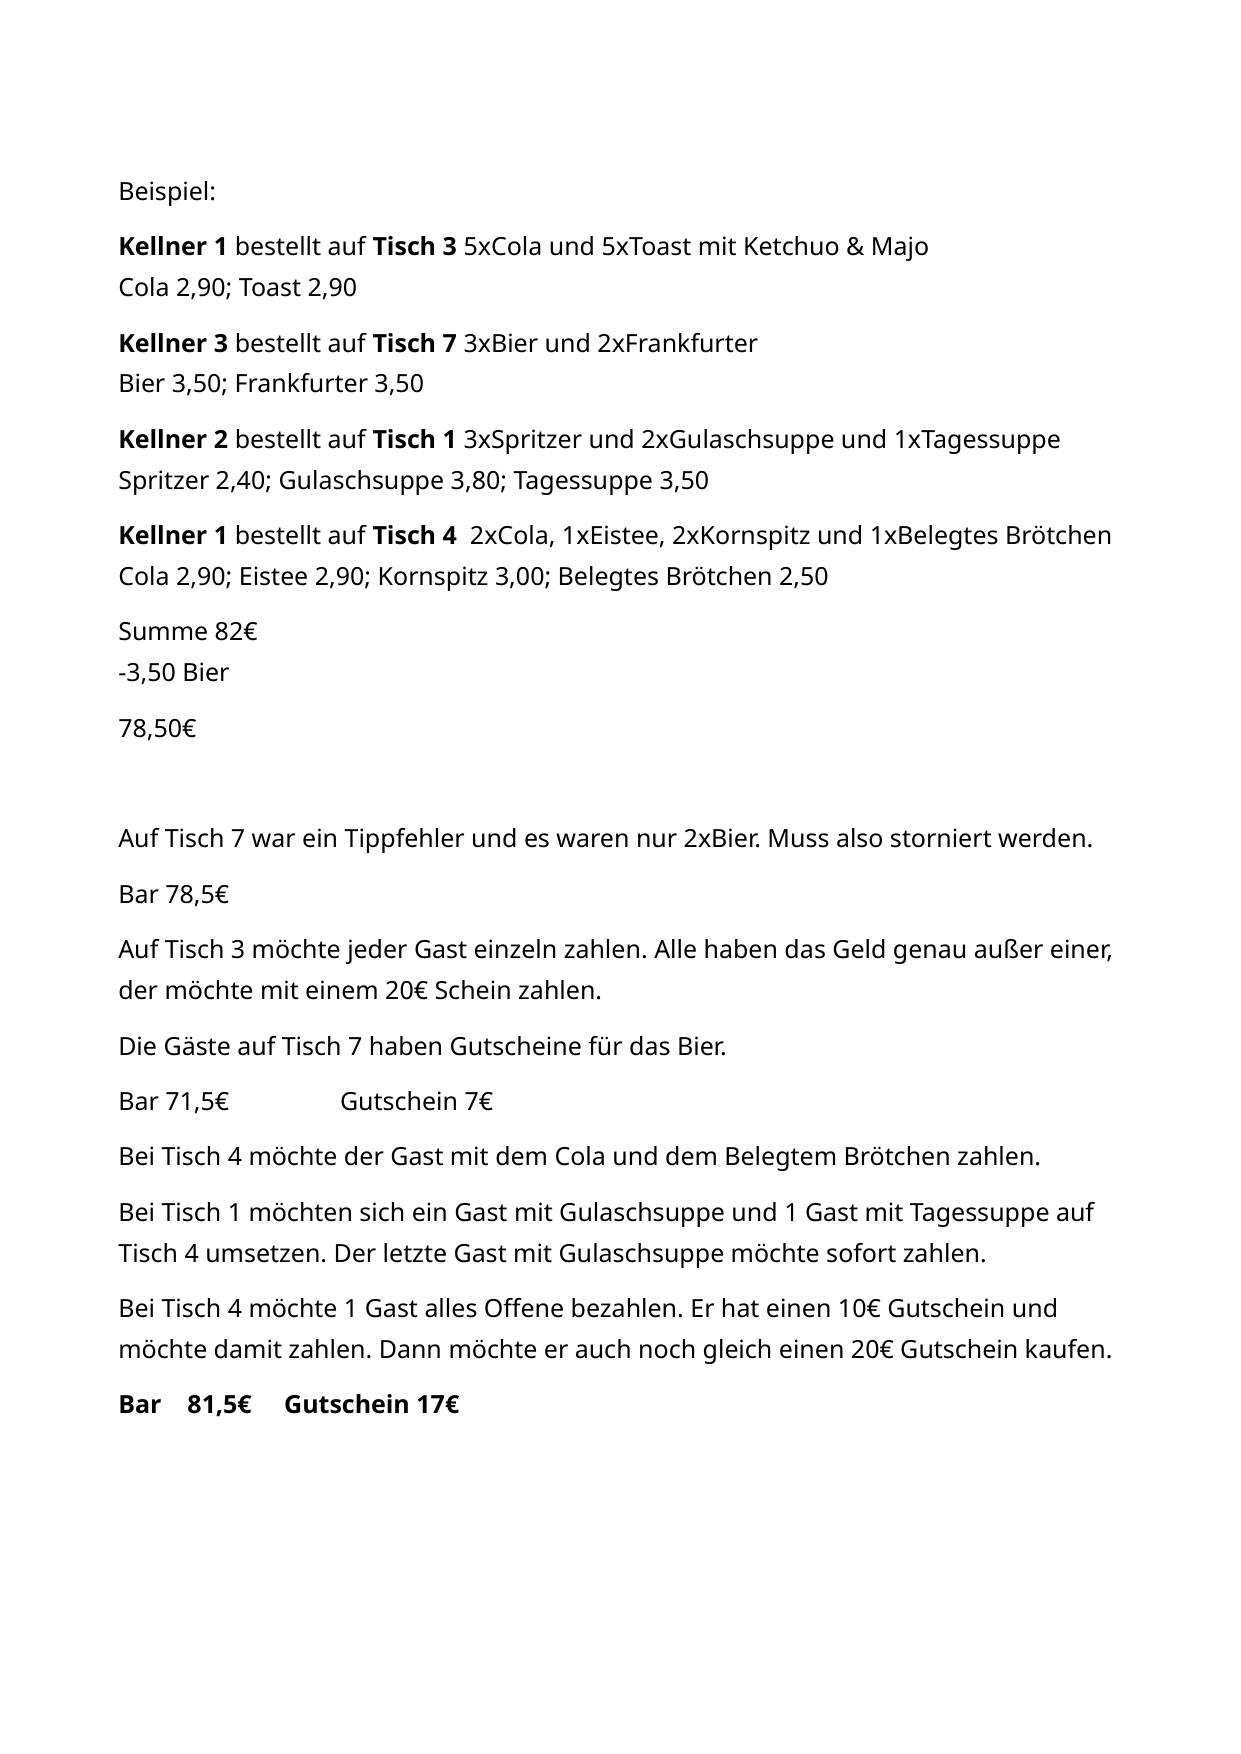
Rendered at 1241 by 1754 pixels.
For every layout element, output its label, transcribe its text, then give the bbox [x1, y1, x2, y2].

text Kellner 1 bestellt auf Tisch 4 2xCola, 1xEistee, 2xKornspitz und 1xBelegtes Brötchen Cola 2,90; Eistee 2,90; Kornspitz 3,00; Belegtes Brötchen 2,50 [118, 518, 1122, 593]
text Bei Tisch 4 möchte 1 Gast alles Offene bezahlen. Er hat einen 10€ Gutschein und möchte damit zahlen. Dann möchte er auch noch gleich einen 20€ Gutschein kaufen. [118, 1291, 1122, 1366]
text Auf Tisch 3 möchte jeder Gast einzeln zahlen. Alle haben das Geld genau außer einer, der möchte mit einem 20€ Schein zahlen. [118, 932, 1122, 1007]
text Bei Tisch 4 möchte der Gast mit dem Cola und dem Belegtem Brötchen zahlen. [118, 1139, 1122, 1173]
text Bei Tisch 1 möchten sich ein Gast mit Gulaschsuppe und 1 Gast mit Tagessuppe auf Tisch 4 umsetzen. Der letzte Gast mit Gulaschsuppe möchte sofort zahlen. [118, 1194, 1122, 1269]
text Beispiel: [118, 173, 1122, 208]
text Summe 82€ -3,50 Bier [118, 614, 1122, 689]
text Auf Tisch 7 war ein Tippfehler und es waren nur 2xBier. Muss also storniert werden. [118, 821, 1122, 855]
text Kellner 2 bestellt auf Tisch 1 3xSpritzer und 2xGulaschsuppe und 1xTagessuppe Spritzer 2,40; Gulaschsuppe 3,80; Tagessuppe 3,50 [118, 421, 1122, 496]
text Kellner 3 bestellt auf Tisch 7 3xBier und 2xFrankfurter Bier 3,50; Frankfurter 3,50 [118, 325, 1122, 400]
text 78,50€ [118, 710, 1122, 744]
text Bar 71,5€ Gutschein 7€ [118, 1083, 1122, 1118]
text Kellner 1 bestellt auf Tisch 3 5xCola und 5xToast mit Ketchuo & Majo Cola 2,90; Toast 2,90 [118, 229, 1122, 304]
text Bar 81,5€ Gutschein 17€ [118, 1387, 1122, 1421]
text Die Gäste auf Tisch 7 haben Gutscheine für das Bier. [118, 1028, 1122, 1062]
text Bar 78,5€ [118, 876, 1122, 911]
